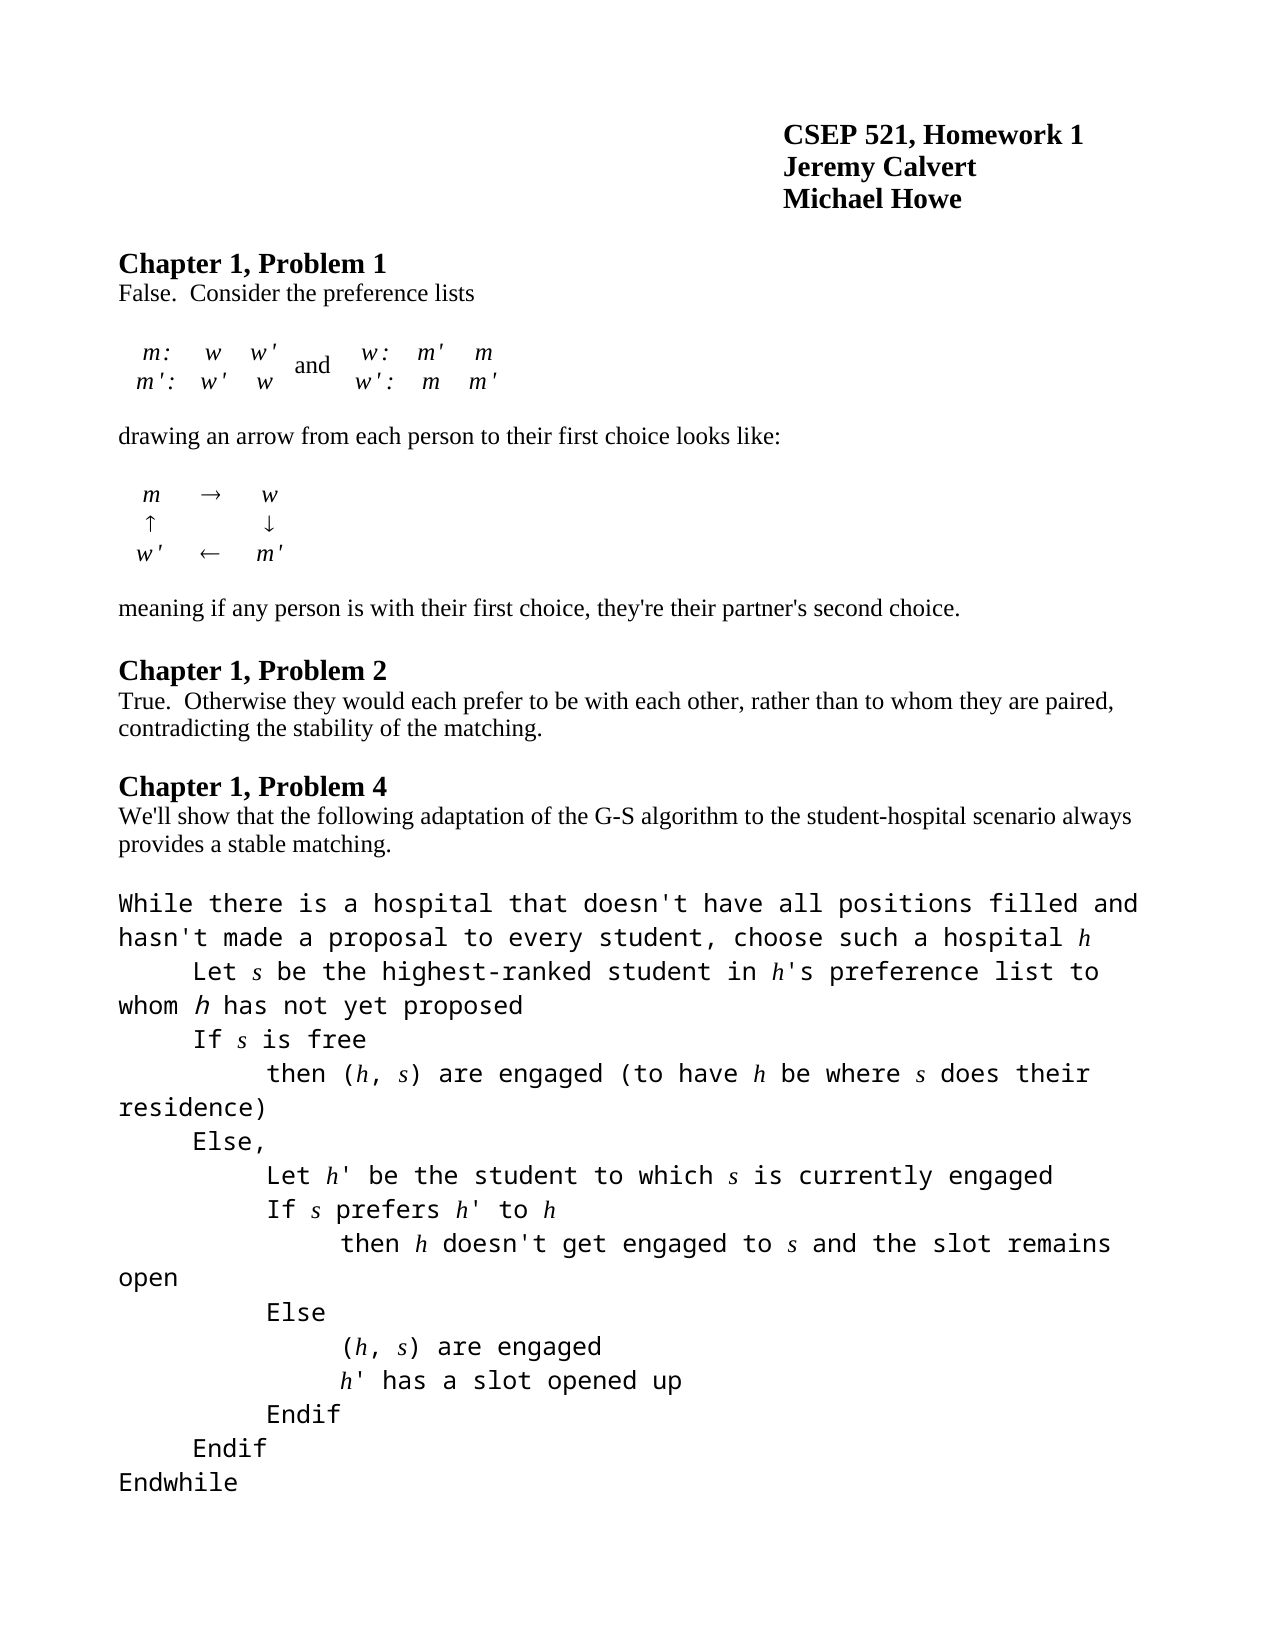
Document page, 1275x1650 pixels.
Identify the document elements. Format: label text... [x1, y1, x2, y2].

text Chapter 1, Problem 4 [118, 770, 1157, 802]
text Else [118, 1294, 1157, 1328]
text Let h' be the student to which s is currently engaged [118, 1158, 1157, 1192]
text then h doesn't get engaged to s and the slot remains open [118, 1226, 1157, 1294]
text If s is free [118, 1022, 1157, 1056]
text meaning if any person is with their first choice, they're their partner's second choice. [118, 594, 1157, 622]
text While there is a hospital that doesn't have all positions filled and hasn't made a proposal to every student, choose such a hospital h [118, 885, 1157, 953]
text Chapter 1, Problem 2 [118, 654, 1157, 687]
text and [118, 335, 1157, 394]
text We'll show that the following adaptation of the G-S algorithm to the student-hospital scenario always provides a stable matching. [118, 802, 1157, 858]
text Jeremy Calvert [783, 150, 1157, 183]
text Endwhile [118, 1464, 1157, 1498]
text Endif [118, 1430, 1157, 1464]
text h' has a slot opened up [118, 1362, 1157, 1396]
text False. Consider the preference lists [118, 279, 1157, 307]
text Endif [118, 1396, 1157, 1430]
text Else, [118, 1124, 1157, 1158]
text (h, s) are engaged [118, 1328, 1157, 1362]
text CSEP 521, Homework 1 [783, 118, 1157, 150]
text drawing an arrow from each person to their first choice looks like: [118, 422, 1157, 450]
text Let s be the highest-ranked student in h's preference list to whom h has not yet proposed [118, 953, 1157, 1022]
text Chapter 1, Problem 1 [118, 247, 1157, 279]
text Michael Howe [783, 183, 1157, 215]
text True. Otherwise they would each prefer to be with each other, rather than to whom they are paired, contradicting the stability of the matching. [118, 687, 1157, 742]
text then (h, s) are engaged (to have h be where s does their residence) [118, 1056, 1157, 1124]
text If s prefers h' to h [118, 1192, 1157, 1226]
